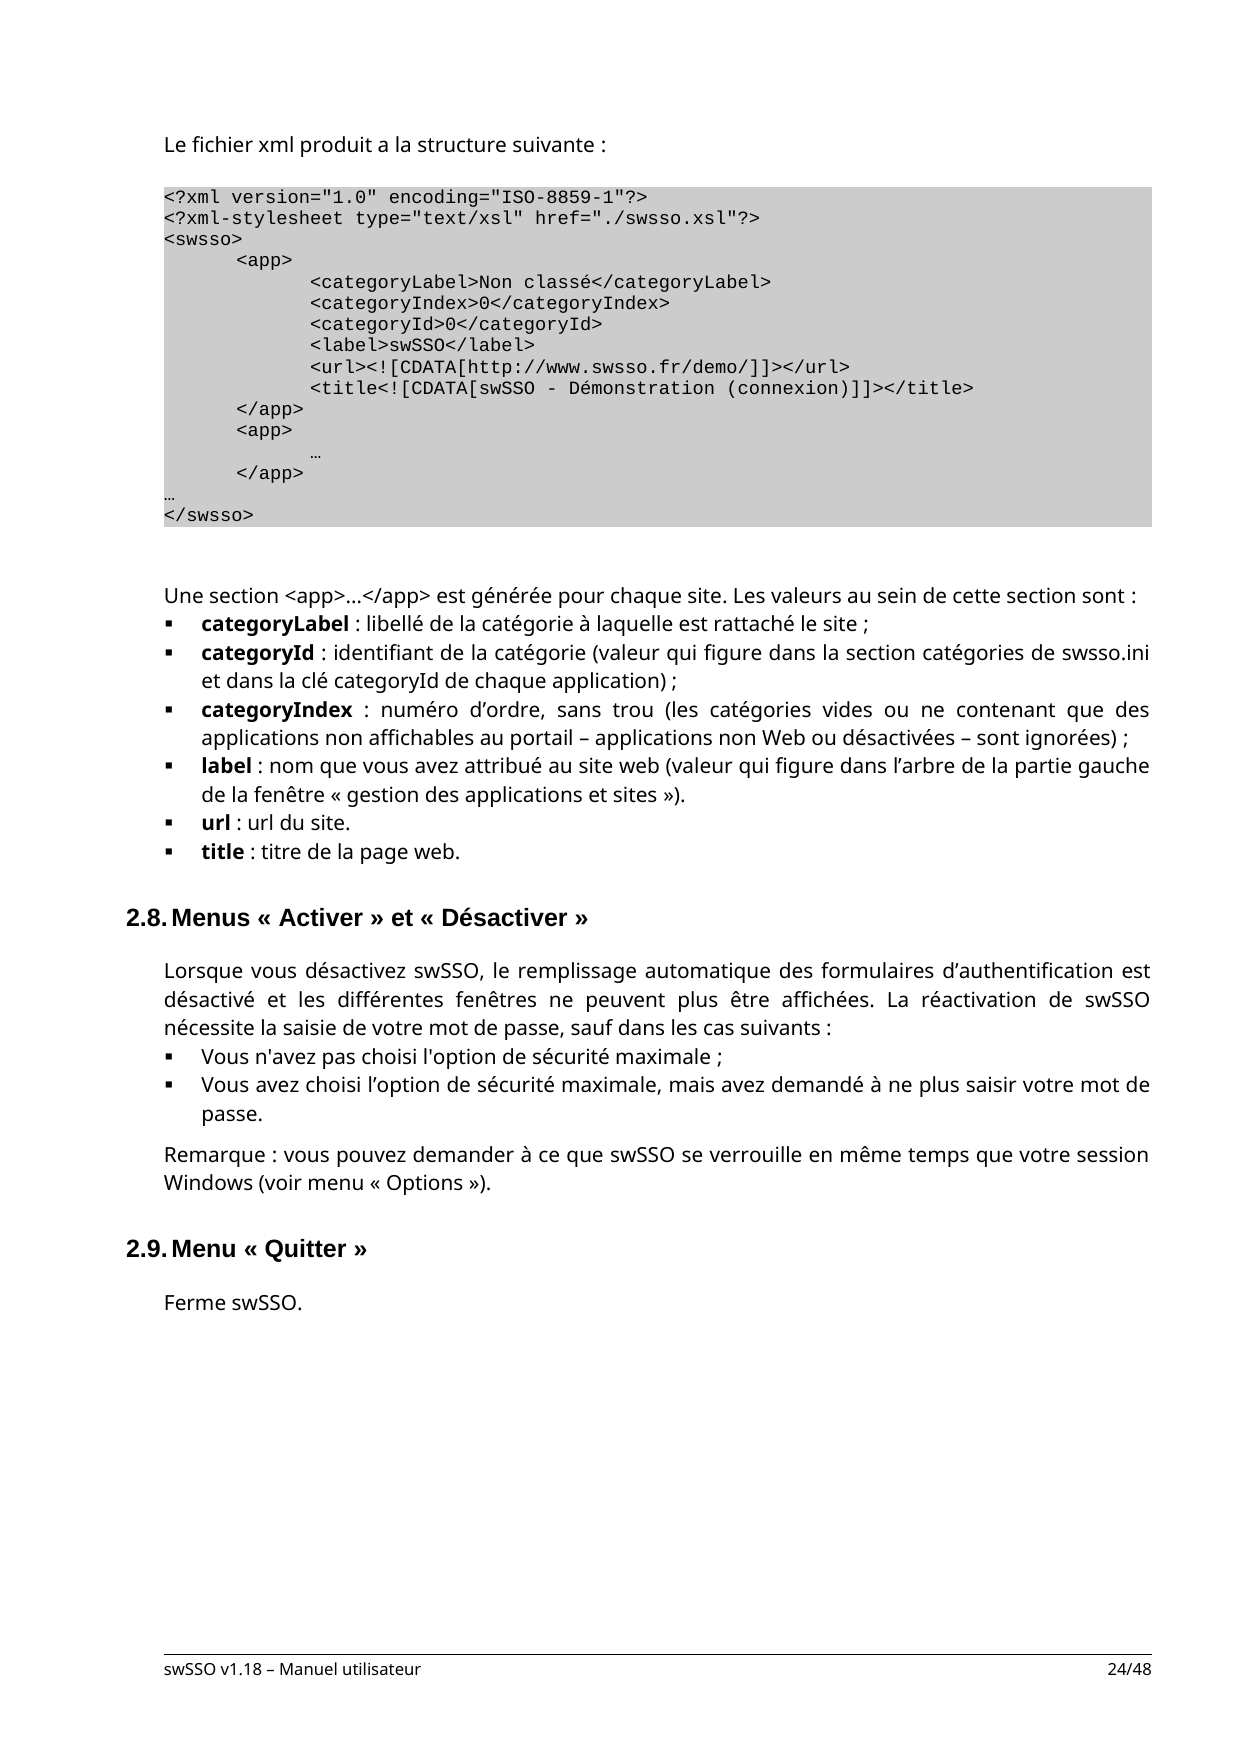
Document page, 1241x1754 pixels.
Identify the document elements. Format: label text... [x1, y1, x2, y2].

text … [164, 485, 1152, 506]
text <categoryIndex>0</categoryIndex> [164, 294, 1152, 315]
list Vous n'avez pas choisi l'option de sécurité maximale ; [164, 1042, 1152, 1070]
text <url><![CDATA[http://www.swsso.fr/demo/]]></url> [164, 357, 1152, 379]
text <categoryId>0</categoryId> [164, 315, 1152, 336]
list categoryLabel : libellé de la catégorie à laquelle est rattaché le site ; [164, 609, 1152, 638]
text <swsso> [164, 230, 1152, 251]
text </app> [164, 400, 1152, 421]
list Vous avez choisi l’option de sécurité maximale, mais avez demandé à ne plus saisir votre mot de passe. [164, 1070, 1152, 1127]
text … [164, 442, 1152, 464]
list label : nom que vous avez attribué au site web (valeur qui figure dans l’arbre de la partie gauche de la fenêtre « gestion des applications et sites »). [164, 752, 1152, 808]
text <app> [164, 421, 1152, 442]
text Une section <app>…</app> est générée pour chaque site. Les valeurs au sein de cette section sont : [164, 581, 1152, 609]
text <categoryLabel>Non classé</categoryLabel> [164, 272, 1152, 294]
text <app> [164, 251, 1152, 272]
text <label>swSSO</label> [164, 336, 1152, 357]
list categoryIndex : numéro d’ordre, sans trou (les catégories vides ou ne contenant que des applications non affichables au portail – applications non Web ou désactivées – sont ignorées) ; [164, 695, 1152, 752]
list categoryId : identifiant de la catégorie (valeur qui figure dans la section catégories de swsso.ini et dans la clé categoryId de chaque application) ; [164, 638, 1152, 695]
text <?xml version="1.0" encoding="ISO-8859-1"?> [164, 187, 1152, 209]
text </swsso> [164, 506, 1152, 527]
list title : titre de la page web. [164, 837, 1152, 865]
text Lorsque vous désactivez swSSO, le remplissage automatique des formulaires d’authentification est désactivé et les différentes fenêtres ne peuvent plus être affichées. La réactivation de swSSO nécessite la saisie de votre mot de passe, sauf dans les cas suivants : [164, 957, 1152, 1042]
text <title<![CDATA[swSSO - Démonstration (connexion)]]></title> [164, 379, 1152, 400]
text Le fichier xml produit a la structure suivante : [164, 131, 1152, 159]
list url : url du site. [164, 808, 1152, 837]
text Remarque : vous pouvez demander à ce que swSSO se verrouille en même temps que votre session Windows (voir menu « Options »). [164, 1140, 1152, 1197]
text </app> [164, 464, 1152, 485]
text <?xml-stylesheet type="text/xsl" href="./swsso.xsl"?> [164, 209, 1152, 230]
text Ferme swSSO. [164, 1288, 1152, 1316]
subtitle Menu « Quitter » [126, 1234, 1152, 1263]
subtitle Menus « Activer » et « Désactiver » [126, 903, 1152, 932]
